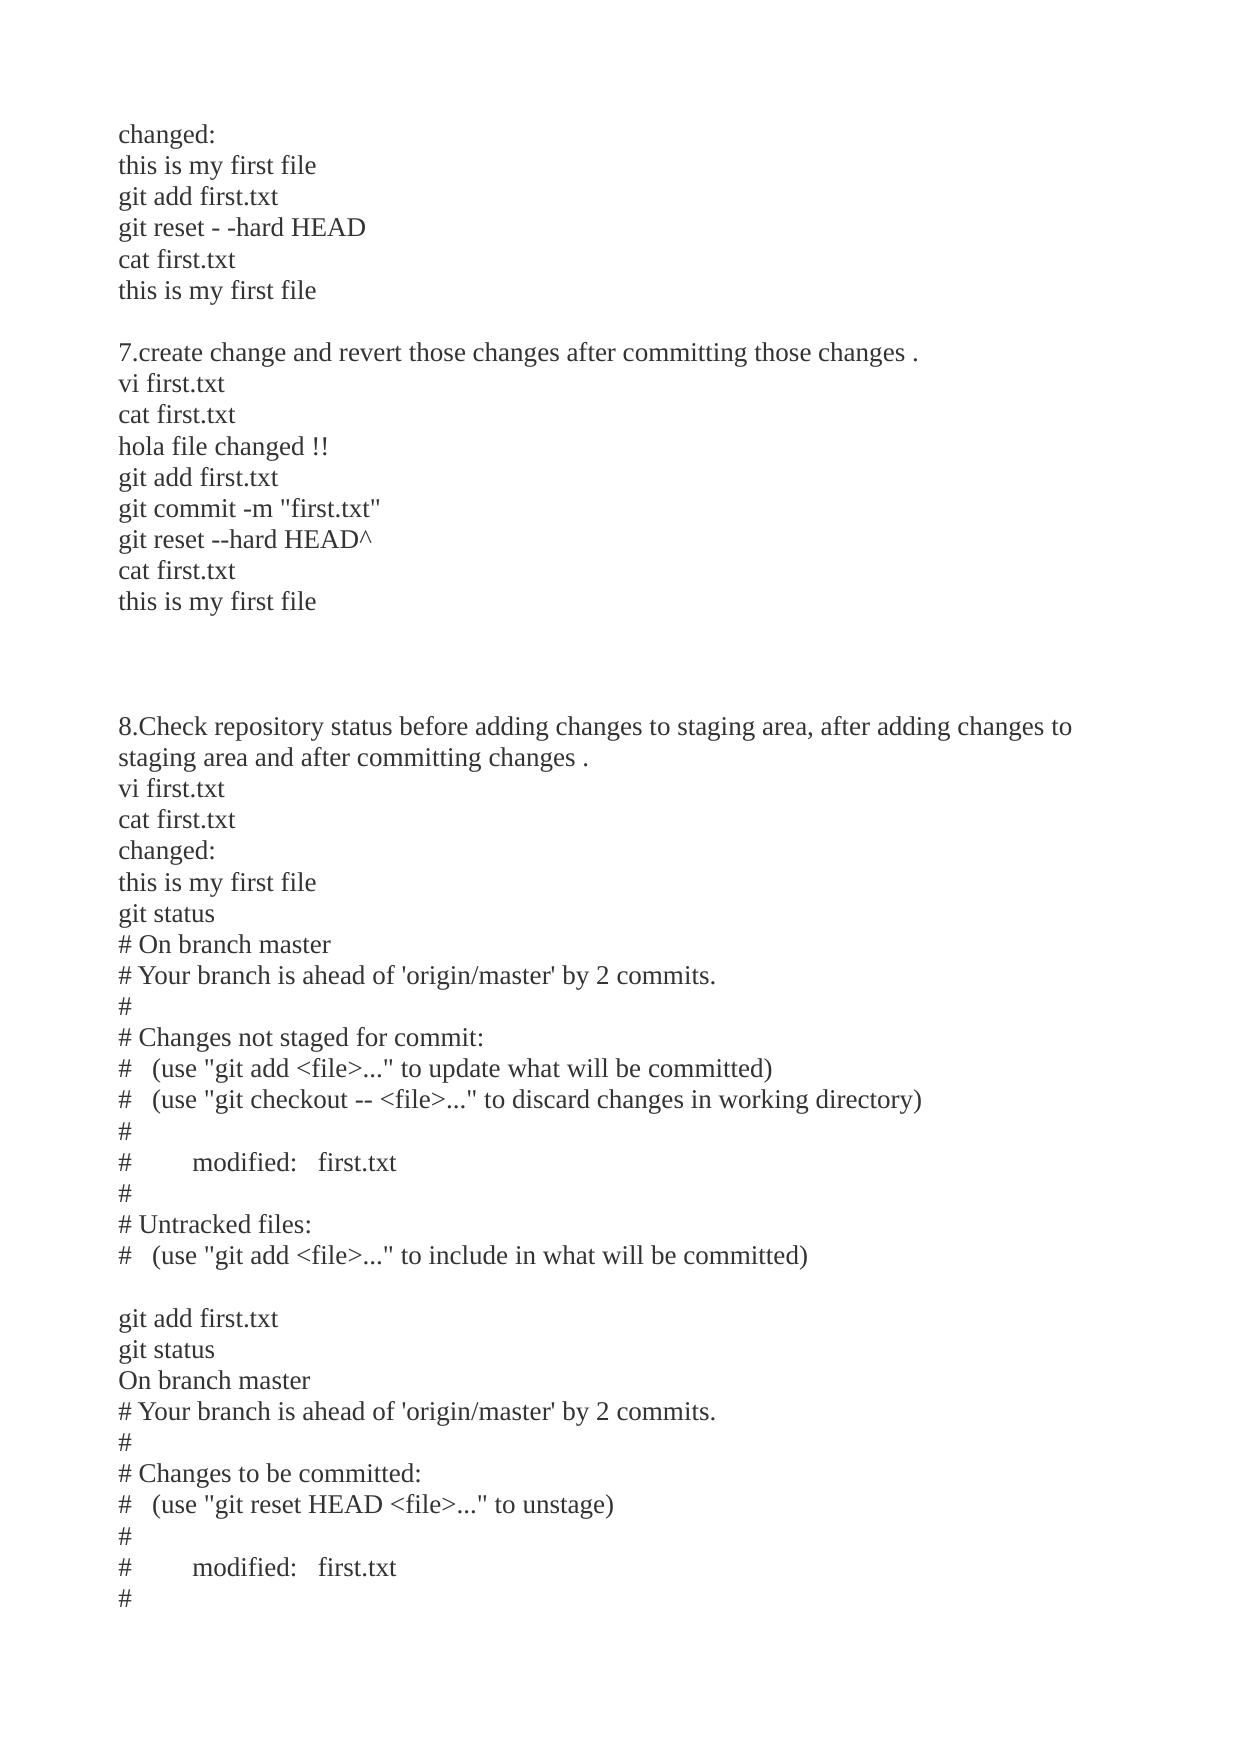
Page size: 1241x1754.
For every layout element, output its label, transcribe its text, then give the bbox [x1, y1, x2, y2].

text # Changes to be committed: [118, 1457, 1122, 1488]
text On branch master [118, 1364, 1122, 1395]
text git reset --hard HEAD^ [118, 523, 1122, 554]
text vi first.txt [118, 367, 1122, 398]
text # Your branch is ahead of 'origin/master' by 2 commits. [118, 959, 1122, 990]
text git status [118, 1333, 1122, 1364]
text # [118, 1177, 1122, 1208]
text hola file changed !! [118, 429, 1122, 461]
text # (use "git add <file>..." to include in what will be committed) [118, 1239, 1122, 1271]
text git add first.txt [118, 180, 1122, 212]
text this is my first file [118, 585, 1122, 616]
text # [118, 1582, 1122, 1613]
text # Changes not staged for commit: [118, 1021, 1122, 1052]
text cat first.txt [118, 243, 1122, 274]
text git status [118, 897, 1122, 928]
text # Your branch is ahead of 'origin/master' by 2 commits. [118, 1395, 1122, 1426]
text # (use "git add <file>..." to update what will be committed) [118, 1052, 1122, 1084]
text cat first.txt [118, 554, 1122, 585]
text # Untracked files: [118, 1208, 1122, 1239]
text # [118, 1426, 1122, 1457]
text # modified: first.txt [118, 1146, 1122, 1177]
text changed: [118, 834, 1122, 866]
text # modified: first.txt [118, 1551, 1122, 1582]
text git reset - -hard HEAD [118, 212, 1122, 243]
text # [118, 1520, 1122, 1551]
text # (use "git checkout -- <file>..." to discard changes in working directory) [118, 1084, 1122, 1115]
text this is my first file [118, 866, 1122, 897]
text changed: [118, 118, 1122, 149]
text 8.Check repository status before adding changes to staging area, after adding changes to staging area and after committing changes . [118, 710, 1122, 772]
text # [118, 990, 1122, 1021]
text cat first.txt [118, 803, 1122, 834]
text git commit -m "first.txt" [118, 492, 1122, 523]
text # On branch master [118, 928, 1122, 959]
text git add first.txt [118, 1302, 1122, 1333]
text vi first.txt [118, 772, 1122, 803]
text this is my first file [118, 149, 1122, 180]
text git add first.txt [118, 461, 1122, 492]
text cat first.txt [118, 398, 1122, 429]
text # [118, 1115, 1122, 1146]
text 7.create change and revert those changes after committing those changes . [118, 336, 1122, 367]
text this is my first file [118, 274, 1122, 305]
text # (use "git reset HEAD <file>..." to unstage) [118, 1488, 1122, 1520]
